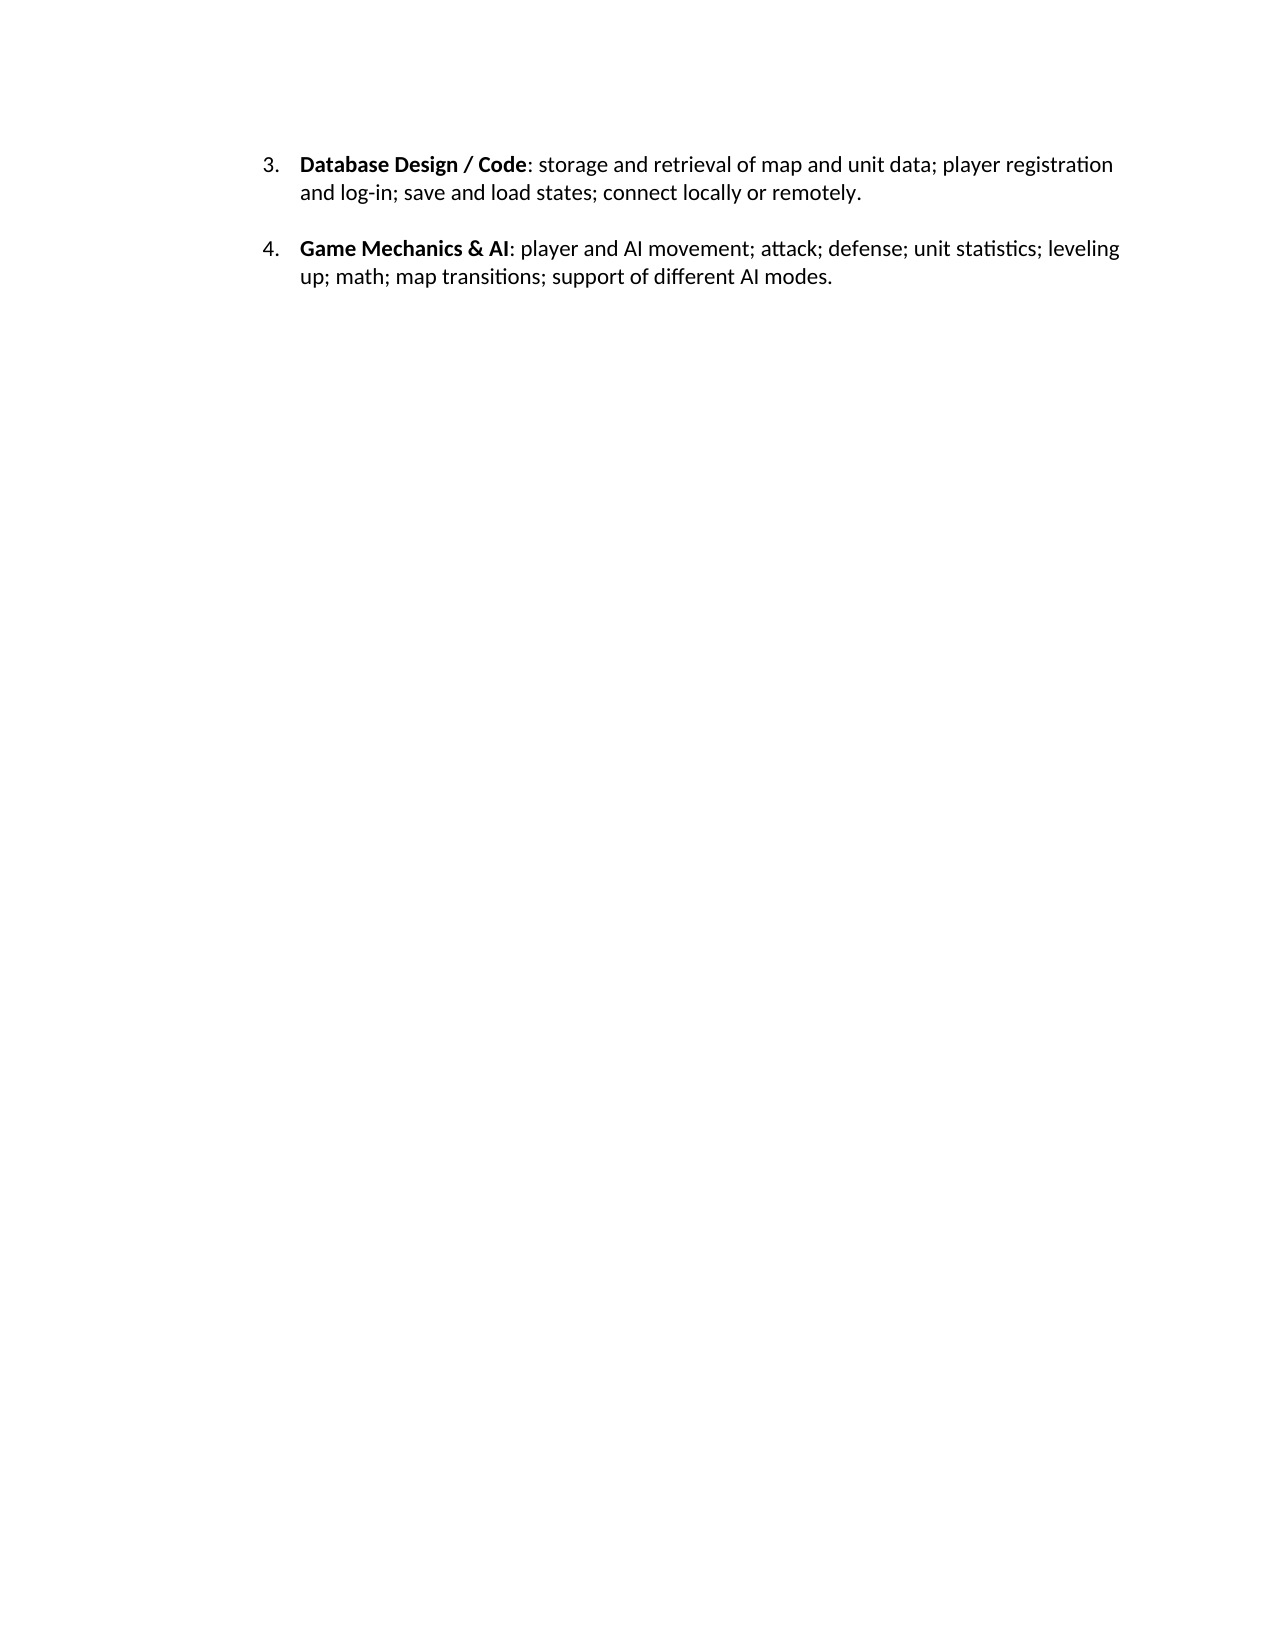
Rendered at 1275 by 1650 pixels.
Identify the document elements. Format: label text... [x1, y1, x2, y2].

list Game Mechanics & AI: player and AI movement; attack; defense; unit statistics; leveling up; math; map transitions; support of different AI modes. [262, 234, 1125, 290]
list Database Design / Code: storage and retrieval of map and unit data; player registration and log-in; save and load states; connect locally or remotely. [262, 150, 1125, 206]
